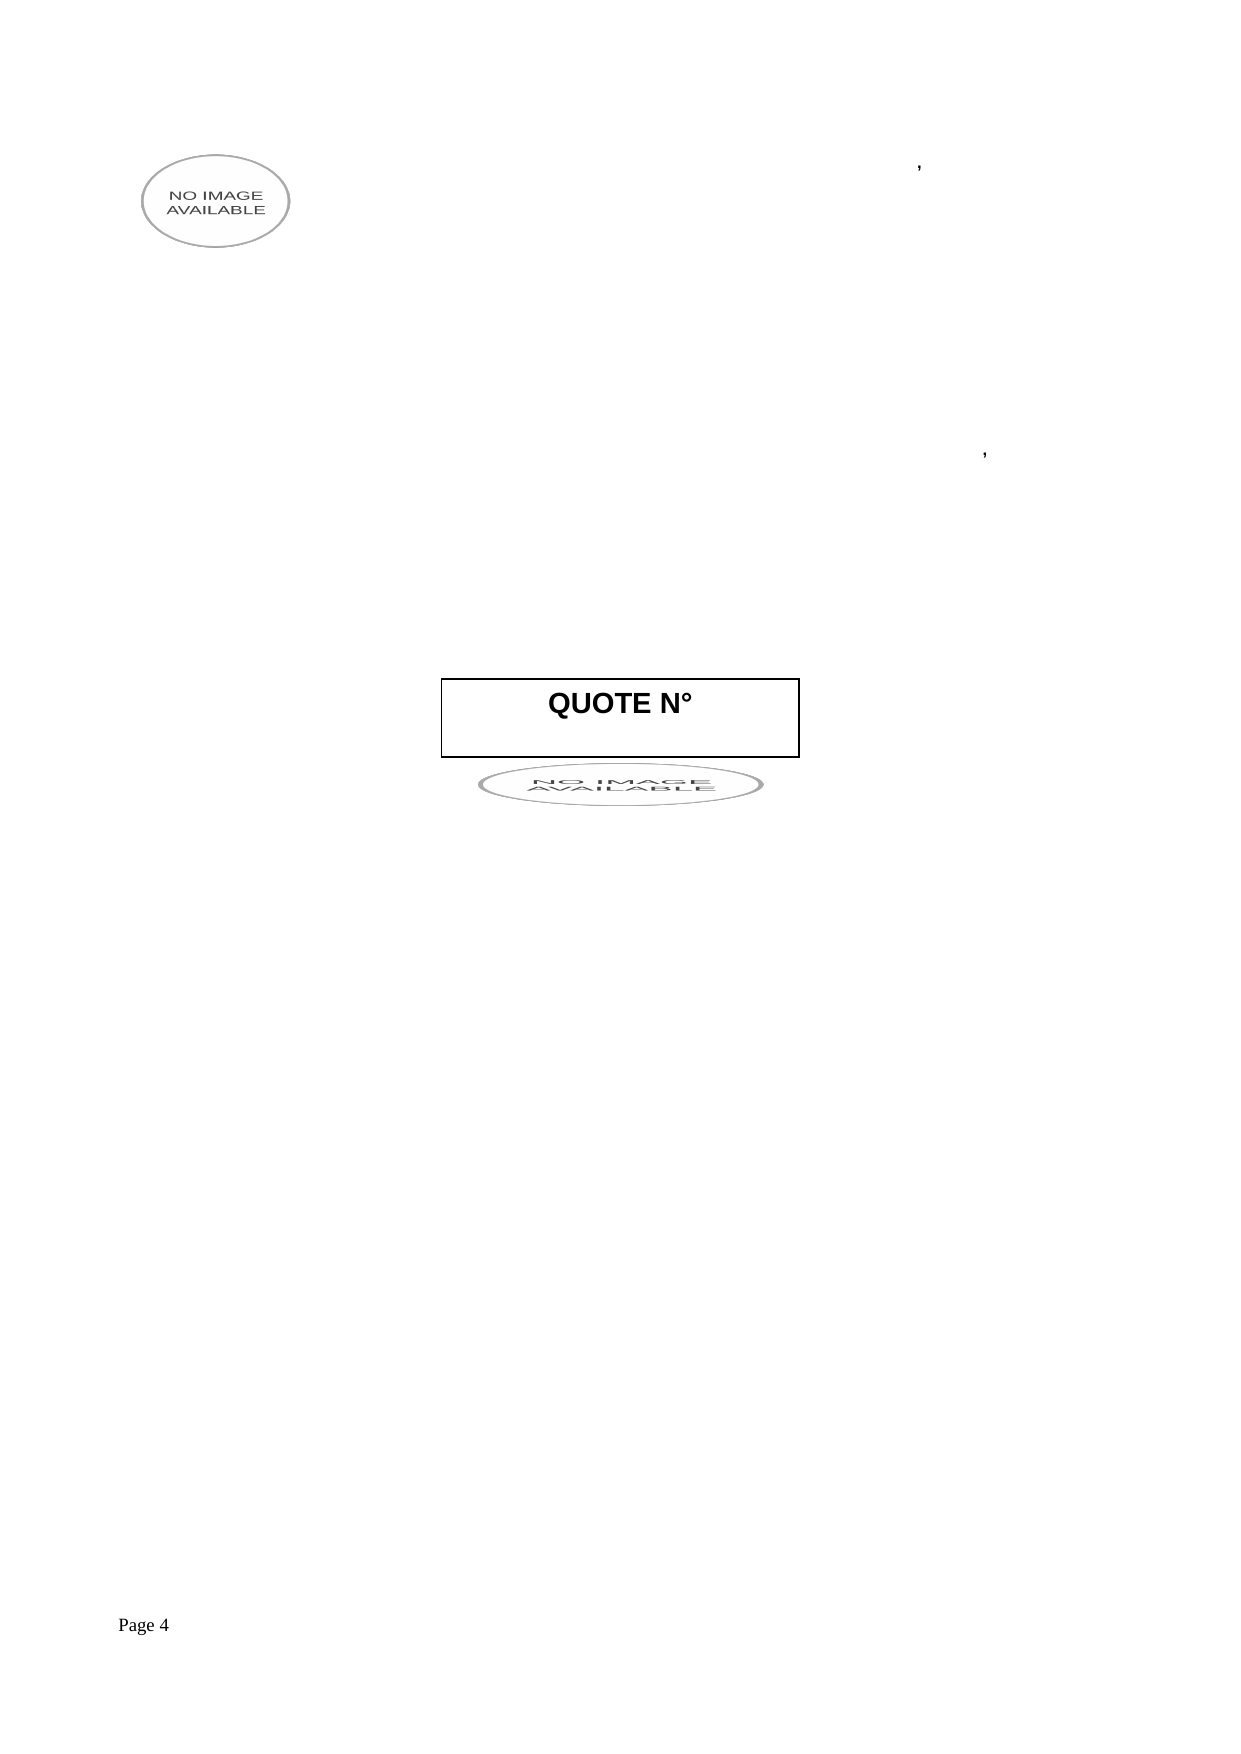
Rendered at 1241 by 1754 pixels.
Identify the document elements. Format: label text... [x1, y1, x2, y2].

picture [470, 763, 770, 807]
picture [137, 152, 294, 250]
text <@end> [118, 856, 1122, 875]
